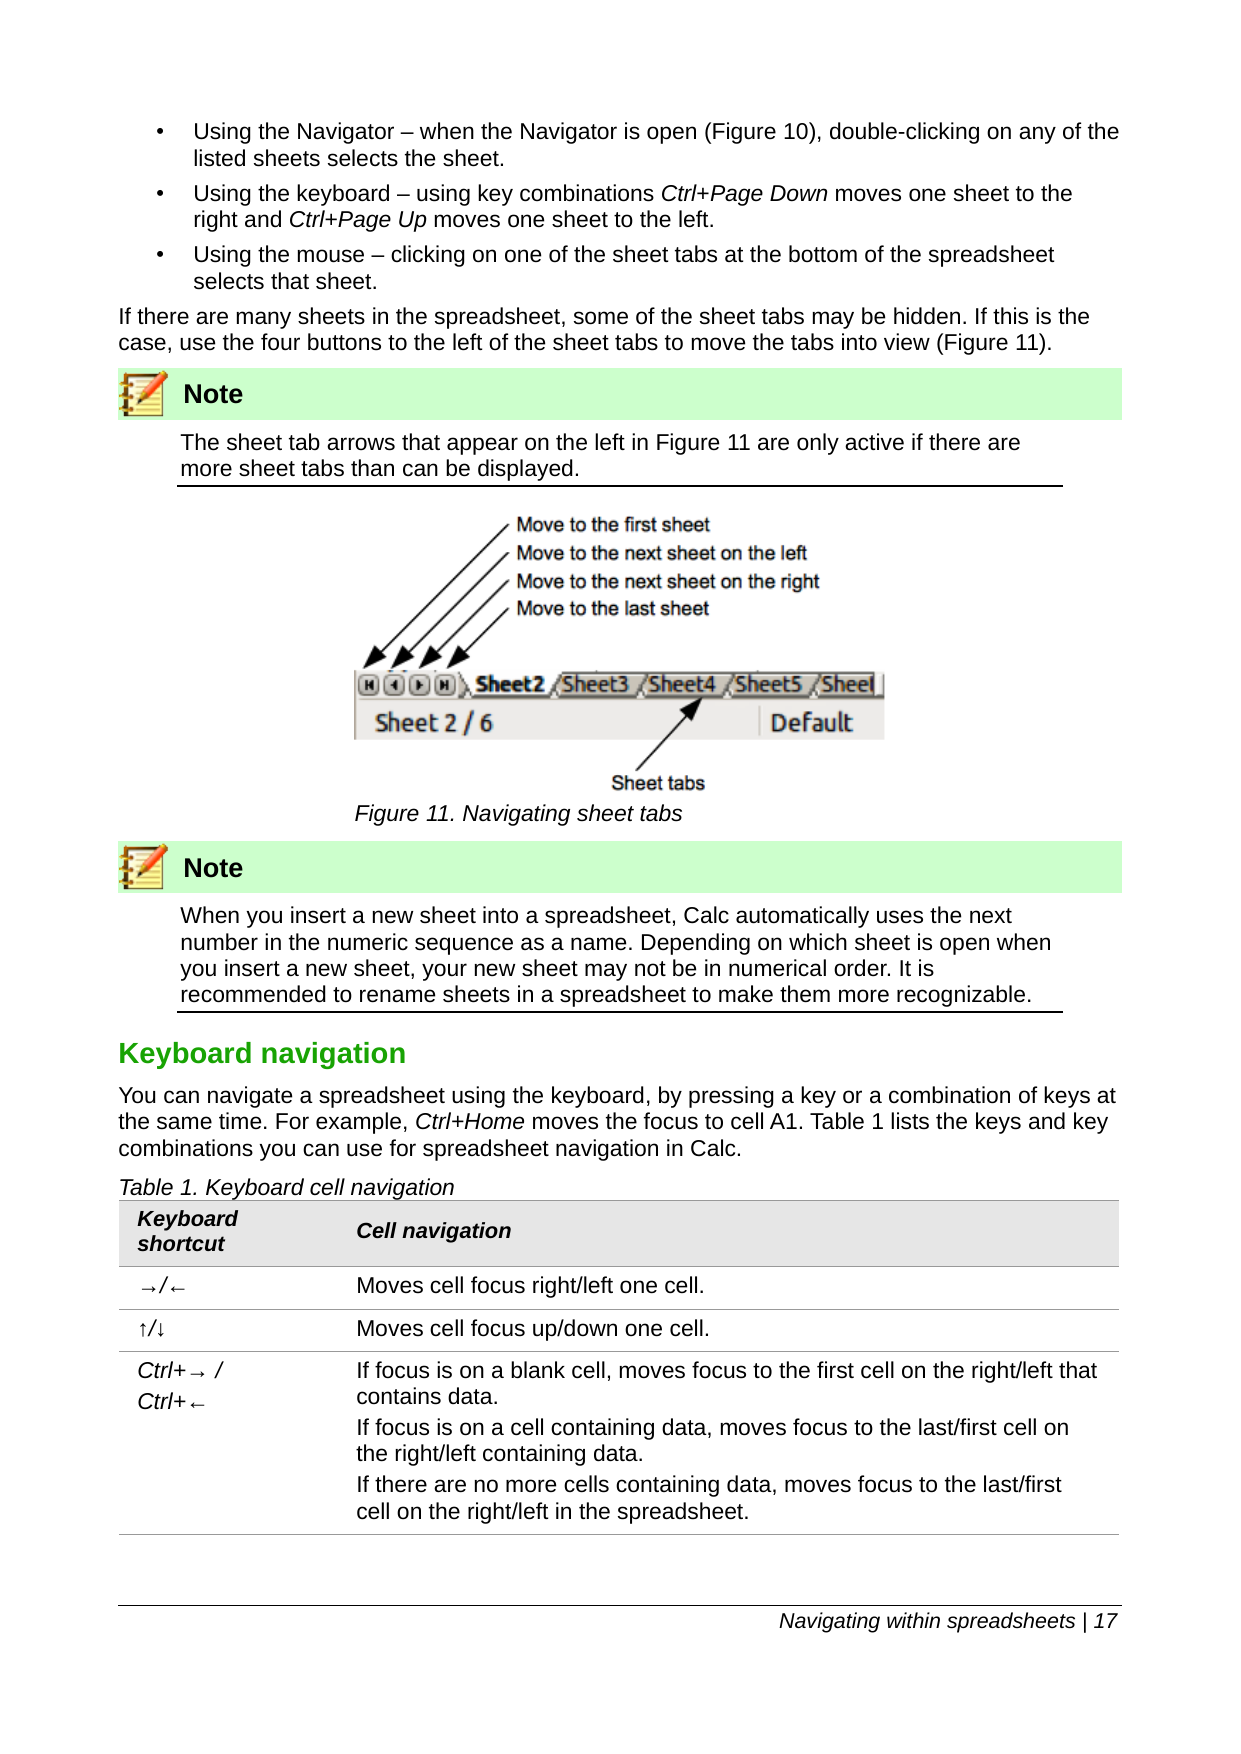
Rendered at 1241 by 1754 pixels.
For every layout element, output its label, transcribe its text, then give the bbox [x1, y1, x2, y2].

picture [119, 842, 170, 893]
table_cell Moves cell focus right/left one cell. [338, 1267, 1119, 1309]
text When you insert a new sheet into a spreadsheet, Calc automatically uses the next number in the numeric sequence as a name. Depending on which sheet is open when you insert a new sheet, your new sheet may not be in numerical order. It is recommended to rename sheets in a spreadsheet to make them more recognizable. [177, 899, 1063, 1011]
picture [119, 369, 170, 420]
table_cell Moves cell focus up/down one cell. [338, 1310, 1119, 1351]
text Figure 11. Navigating sheet tabs [354, 801, 886, 827]
subtitle Keyboard navigation [118, 1037, 1122, 1070]
list Using the mouse – clicking on one of the sheet tabs at the bottom of the spreadsheet selects that sheet. [156, 241, 1122, 294]
table_cell If focus is on a blank cell, moves focus to the first cell on the right/left that contains data. If focus is on a cell containing data, moves focus to the last/first cell on the right/left containing data. If there are no more cells containing data, moves focus to the last/first cell on the right/left in the spreadsheet. [338, 1352, 1119, 1534]
table_header Keyboard shortcut [119, 1201, 338, 1266]
list Using the Navigator – when the Navigator is open (Figure 10), double-clicking on any of the listed sheets selects the sheet. [156, 118, 1122, 171]
text Table 1. Keyboard cell navigation [118, 1173, 1122, 1200]
table_header Cell navigation [338, 1201, 1119, 1266]
text You can navigate a spreadsheet using the keyboard, by pressing a key or a combination of keys at the same time. For example, Ctrl+Home moves the focus to cell A1. Table 1 lists the keys and key combinations you can use for spreadsheet navigation in Calc. [118, 1082, 1122, 1161]
list Using the keyboard – using key combinations Ctrl+Page Down moves one sheet to the right and Ctrl+Page Up moves one sheet to the left. [156, 180, 1122, 232]
text If there are many sheets in the spreadsheet, some of the sheet tabs may be hidden. If this is the case, use the four buttons to the left of the sheet tabs to move the tabs into view (Figure 11). [118, 303, 1122, 356]
subtitle Note [118, 841, 1122, 893]
subtitle Note [118, 368, 1122, 420]
table_cell ↑/↓ [119, 1310, 338, 1351]
table_cell Ctrl+→ / Ctrl+← [119, 1352, 338, 1534]
text The sheet tab arrows that appear on the left in Figure 11 are only active if there are more sheet tabs than can be displayed. [177, 426, 1063, 485]
picture [354, 507, 886, 801]
table_cell →/← [119, 1267, 338, 1309]
